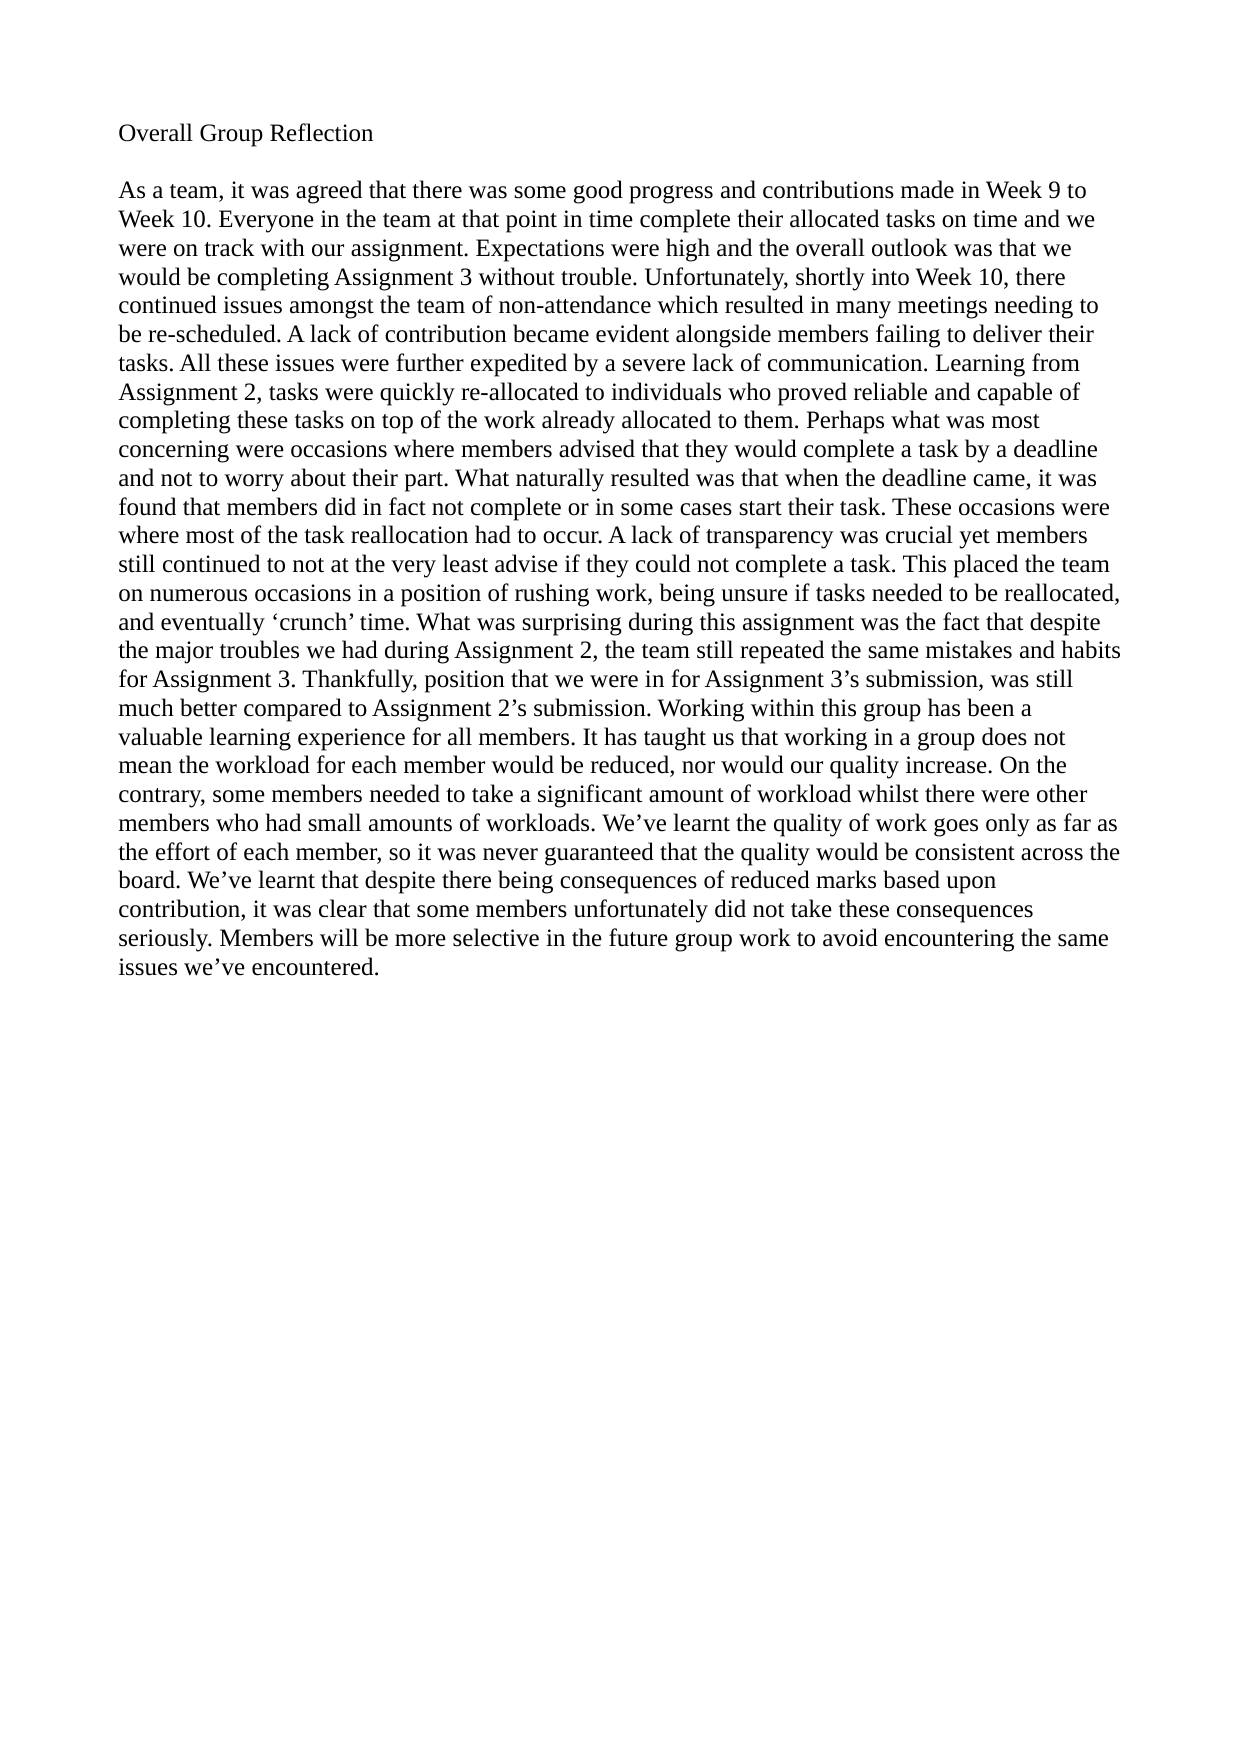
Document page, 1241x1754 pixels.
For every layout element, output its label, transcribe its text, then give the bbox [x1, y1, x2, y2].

text As a team, it was agreed that there was some good progress and contributions made in Week 9 to Week 10. Everyone in the team at that point in time complete their allocated tasks on time and we were on track with our assignment. Expectations were high and the overall outlook was that we would be completing Assignment 3 without trouble. Unfortunately, shortly into Week 10, there continued issues amongst the team of non-attendance which resulted in many meetings needing to be re-scheduled. A lack of contribution became evident alongside members failing to deliver their tasks. All these issues were further expedited by a severe lack of communication. Learning from Assignment 2, tasks were quickly re-allocated to individuals who proved reliable and capable of completing these tasks on top of the work already allocated to them. Perhaps what was most concerning were occasions where members advised that they would complete a task by a deadline and not to worry about their part. What naturally resulted was that when the deadline came, it was found that members did in fact not complete or in some cases start their task. These occasions were where most of the task reallocation had to occur. A lack of transparency was crucial yet members still continued to not at the very least advise if they could not complete a task. This placed the team on numerous occasions in a position of rushing work, being unsure if tasks needed to be reallocated, and eventually ‘crunch’ time. What was surprising during this assignment was the fact that despite the major troubles we had during Assignment 2, the team still repeated the same mistakes and habits for Assignment 3. Thankfully, position that we were in for Assignment 3’s submission, was still much better compared to Assignment 2’s submission. Working within this group has been a valuable learning experience for all members. It has taught us that working in a group does not mean the workload for each member would be reduced, nor would our quality increase. On the contrary, some members needed to take a significant amount of workload whilst there were other members who had small amounts of workloads. We’ve learnt the quality of work goes only as far as the effort of each member, so it was never guaranteed that the quality would be consistent across the board. We’ve learnt that despite there being consequences of reduced marks based upon contribution, it was clear that some members unfortunately did not take these consequences seriously. Members will be more selective in the future group work to avoid encountering the same issues we’ve encountered. [118, 176, 1122, 981]
text Overall Group Reflection [118, 118, 1122, 147]
